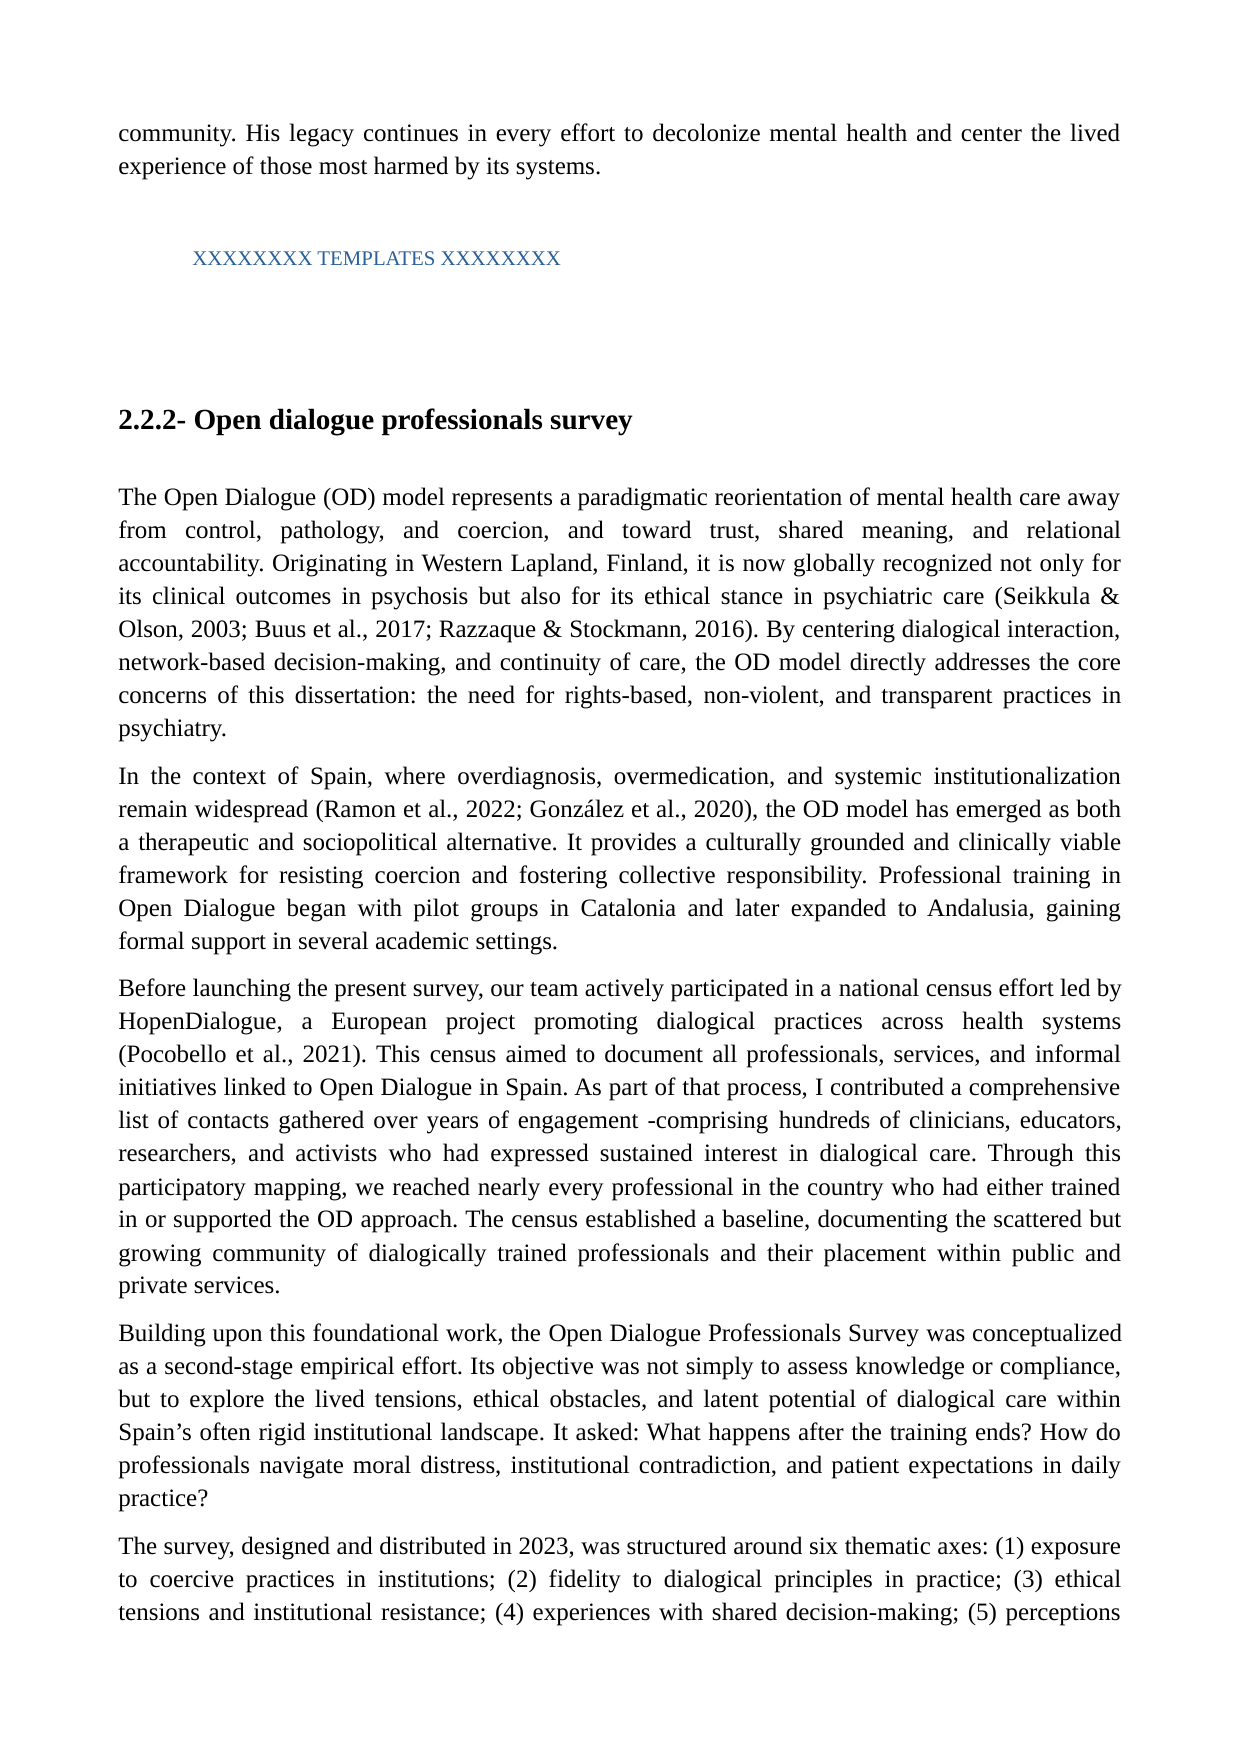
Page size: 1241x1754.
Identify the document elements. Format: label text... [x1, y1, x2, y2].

text Building upon this foundational work, the Open Dialogue Professionals Survey was conceptualized as a second-stage empirical effort. Its objective was not simply to assess knowledge or compliance, but to explore the lived tensions, ethical obstacles, and latent potential of dialogical care within Spain’s often rigid institutional landscape. It asked: What happens after the training ends? How do professionals navigate moral distress, institutional contradiction, and patient expectations in daily practice? [118, 1318, 1122, 1512]
text The survey, designed and distributed in 2023, was structured around six thematic axes: (1) exposure to coercive practices in institutions; (2) fidelity to dialogical principles in practice; (3) ethical tensions and institutional resistance; (4) experiences with shared decision-making; (5) perceptions [118, 1531, 1122, 1626]
text XXXXXXXX TEMPLATES XXXXXXXX [192, 246, 1122, 270]
subtitle 2.2.2- Open dialogue professionals survey [118, 402, 1122, 469]
text In the context of Spain, where overdiagnosis, overmedication, and systemic institutionalization remain widespread (Ramon et al., 2022; González et al., 2020), the OD model has emerged as both a therapeutic and sociopolitical alternative. It provides a culturally grounded and clinically viable framework for resisting coercion and fostering collective responsibility. Professional training in Open Dialogue began with pilot groups in Catalonia and later expanded to Andalusia, gaining formal support in several academic settings. [118, 761, 1122, 954]
text The Open Dialogue (OD) model represents a paradigmatic reorientation of mental health care away from control, pathology, and coercion, and toward trust, shared meaning, and relational accountability. Originating in Western Lapland, Finland, it is now globally recognized not only for its clinical outcomes in psychosis but also for its ethical stance in psychiatric care (Seikkula & Olson, 2003; Buus et al., 2017; Razzaque & Stockmann, 2016). By centering dialogical interaction, network-based decision-making, and continuity of care, the OD model directly addresses the core concerns of this dissertation: the need for rights-based, non-violent, and transparent practices in psychiatry. [118, 482, 1122, 742]
text community. His legacy continues in every effort to decolonize mental health and center the lived experience of those most harmed by its systems. [118, 118, 1122, 180]
text Before launching the present survey, our team actively participated in a national census effort led by HopenDialogue, a European project promoting dialogical practices across health systems (Pocobello et al., 2021). This census aimed to document all professionals, services, and informal initiatives linked to Open Dialogue in Spain. As part of that process, I contributed a comprehensive list of contacts gathered over years of engagement -comprising hundreds of clinicians, educators, researchers, and activists who had expressed sustained interest in dialogical care. Through this participatory mapping, we reached nearly every professional in the country who had either trained in or supported the OD approach. The census established a baseline, documenting the scattered but growing community of dialogically trained professionals and their placement within public and private services. [118, 973, 1122, 1299]
